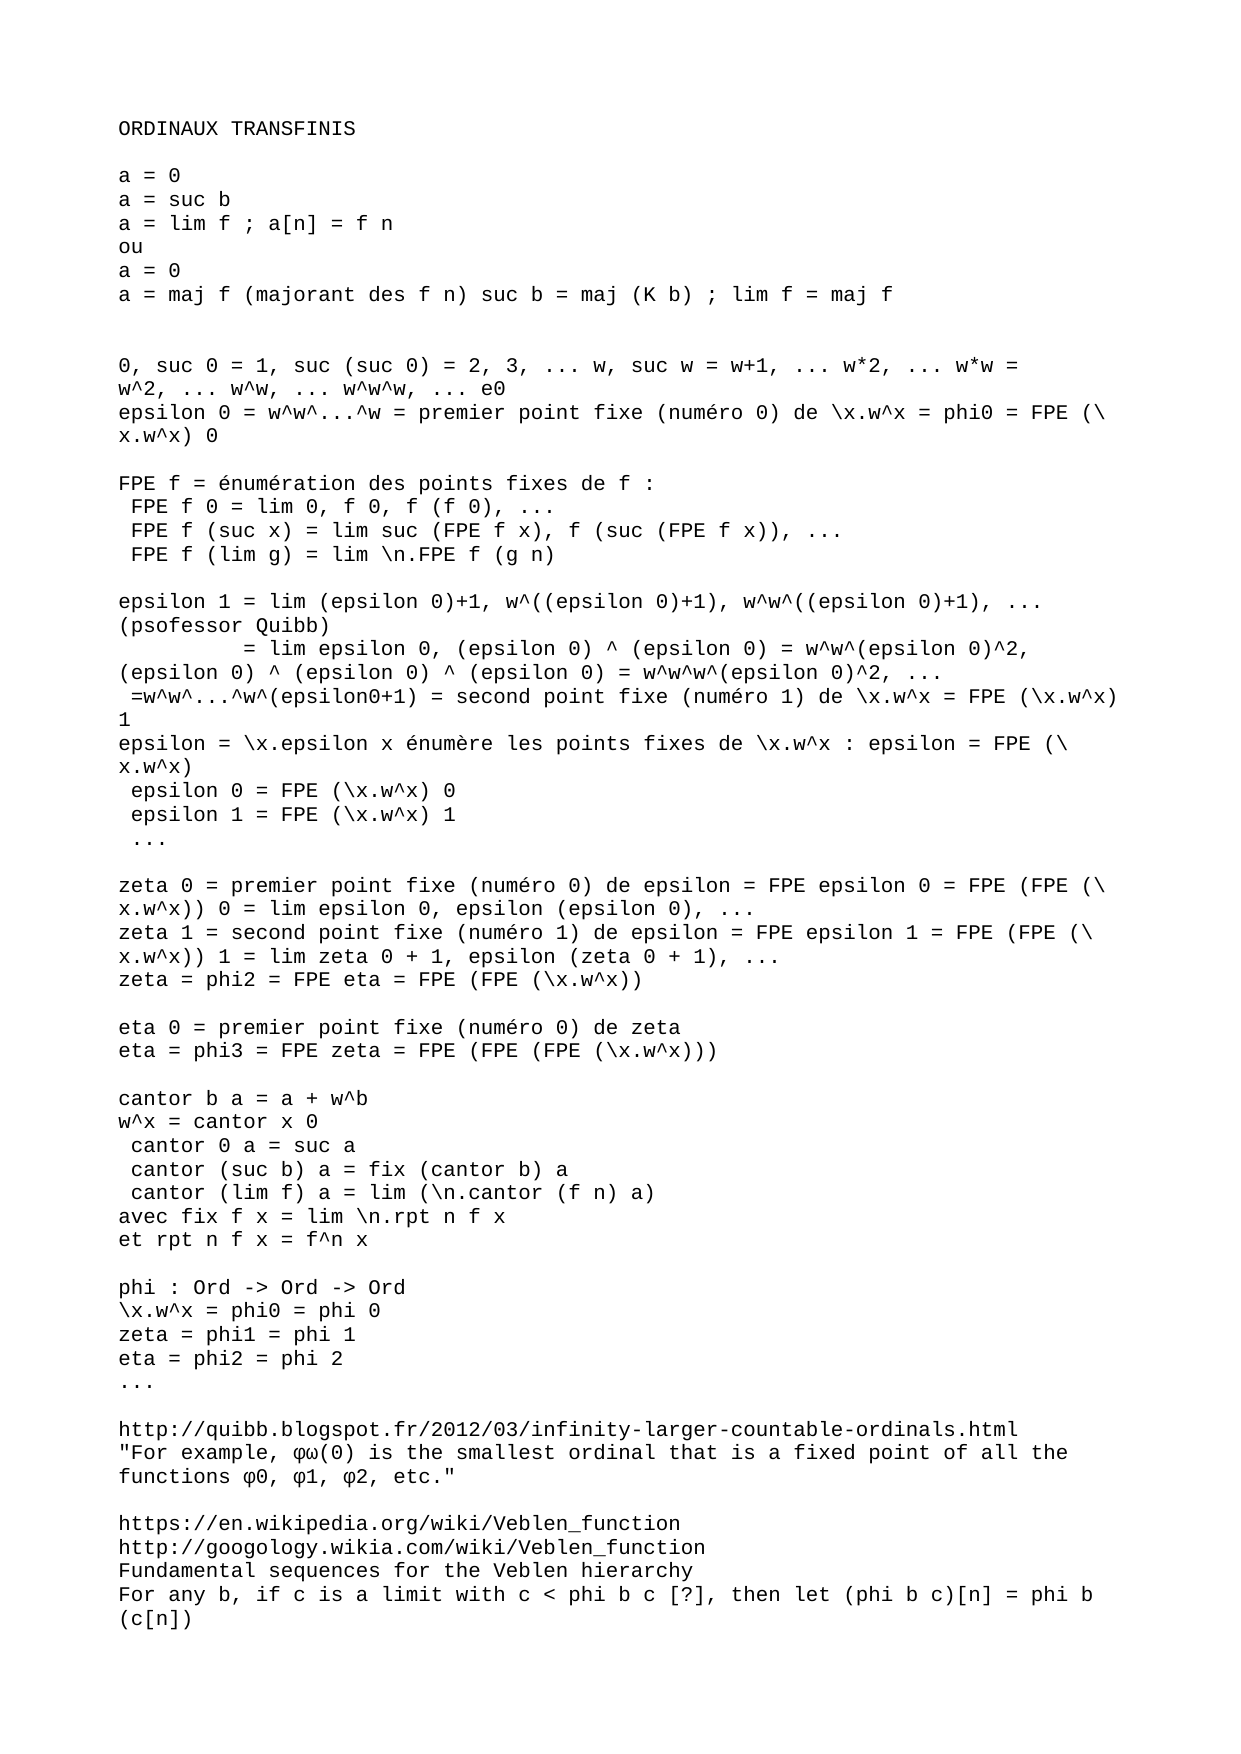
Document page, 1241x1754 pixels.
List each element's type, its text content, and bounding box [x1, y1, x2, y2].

text eta 0 = premier point fixe (numéro 0) de zeta [118, 1017, 1122, 1040]
text epsilon = \x.epsilon x énumère les points fixes de \x.w^x : epsilon = FPE (\x.w^x) [118, 733, 1122, 780]
text ... [118, 827, 1122, 851]
text http://quibb.blogspot.fr/2012/03/infinity-larger-countable-ordinals.html [118, 1419, 1122, 1442]
text a = 0 [118, 260, 1122, 284]
text eta = phi2 = phi 2 [118, 1348, 1122, 1371]
text cantor b a = a + w^b [118, 1088, 1122, 1111]
text avec fix f x = lim \n.rpt n f x [118, 1206, 1122, 1229]
text zeta 1 = second point fixe (numéro 1) de epsilon = FPE epsilon 1 = FPE (FPE (\x.w^x)) 1 = lim zeta 0 + 1, epsilon (zeta 0 + 1), ... [118, 922, 1122, 969]
text Fundamental sequences for the Veblen hierarchy [118, 1561, 1122, 1584]
text =w^w^...^w^(epsilon0+1) = second point fixe (numéro 1) de \x.w^x = FPE (\x.w^x) 1 [118, 686, 1122, 733]
text et rpt n f x = f^n x [118, 1229, 1122, 1253]
text FPE f = énumération des points fixes de f : [118, 473, 1122, 496]
text a = lim f ; a[n] = f n [118, 213, 1122, 236]
text FPE f 0 = lim 0, f 0, f (f 0), ... [118, 496, 1122, 520]
text "For example, φω(0) is the smallest ordinal that is a fixed point of all the functions φ0, φ1, φ2, etc." [118, 1442, 1122, 1489]
text For any b, if c is a limit with c < phi b c [?], then let (phi b c)[n] = phi b (c[n]) [118, 1584, 1122, 1631]
text cantor 0 a = suc a [118, 1135, 1122, 1158]
text ... [118, 1371, 1122, 1395]
text ou [118, 236, 1122, 260]
text zeta = phi1 = phi 1 [118, 1324, 1122, 1348]
text cantor (suc b) a = fix (cantor b) a [118, 1158, 1122, 1182]
text a = maj f (majorant des f n) suc b = maj (K b) ; lim f = maj f [118, 284, 1122, 307]
text cantor (lim f) a = lim (\n.cantor (f n) a) [118, 1182, 1122, 1206]
text zeta = phi2 = FPE eta = FPE (FPE (\x.w^x)) [118, 969, 1122, 993]
text http://googology.wikia.com/wiki/Veblen_function [118, 1537, 1122, 1561]
text FPE f (lim g) = lim \n.FPE f (g n) [118, 544, 1122, 567]
text epsilon 0 = FPE (\x.w^x) 0 [118, 780, 1122, 804]
text = lim epsilon 0, (epsilon 0) ^ (epsilon 0) = w^w^(epsilon 0)^2, (epsilon 0) ^ (epsilon 0) ^ (epsilon 0) = w^w^w^(epsilon 0)^2, ... [118, 638, 1122, 686]
text https://en.wikipedia.org/wiki/Veblen_function [118, 1513, 1122, 1537]
text epsilon 1 = lim (epsilon 0)+1, w^((epsilon 0)+1), w^w^((epsilon 0)+1), ... (psofessor Quibb) [118, 591, 1122, 638]
text phi : Ord -> Ord -> Ord [118, 1277, 1122, 1300]
text epsilon 0 = w^w^...^w = premier point fixe (numéro 0) de \x.w^x = phi0 = FPE (\x.w^x) 0 [118, 402, 1122, 449]
text epsilon 1 = FPE (\x.w^x) 1 [118, 804, 1122, 827]
text ORDINAUX TRANSFINIS [118, 118, 1122, 142]
text \x.w^x = phi0 = phi 0 [118, 1300, 1122, 1324]
text zeta 0 = premier point fixe (numéro 0) de epsilon = FPE epsilon 0 = FPE (FPE (\x.w^x)) 0 = lim epsilon 0, epsilon (epsilon 0), ... [118, 875, 1122, 922]
text 0, suc 0 = 1, suc (suc 0) = 2, 3, ... w, suc w = w+1, ... w*2, ... w*w = w^2, ... w^w, ... w^w^w, ... e0 [118, 354, 1122, 402]
text a = 0 [118, 165, 1122, 189]
text FPE f (suc x) = lim suc (FPE f x), f (suc (FPE f x)), ... [118, 520, 1122, 544]
text eta = phi3 = FPE zeta = FPE (FPE (FPE (\x.w^x))) [118, 1040, 1122, 1064]
text a = suc b [118, 189, 1122, 213]
text w^x = cantor x 0 [118, 1111, 1122, 1135]
